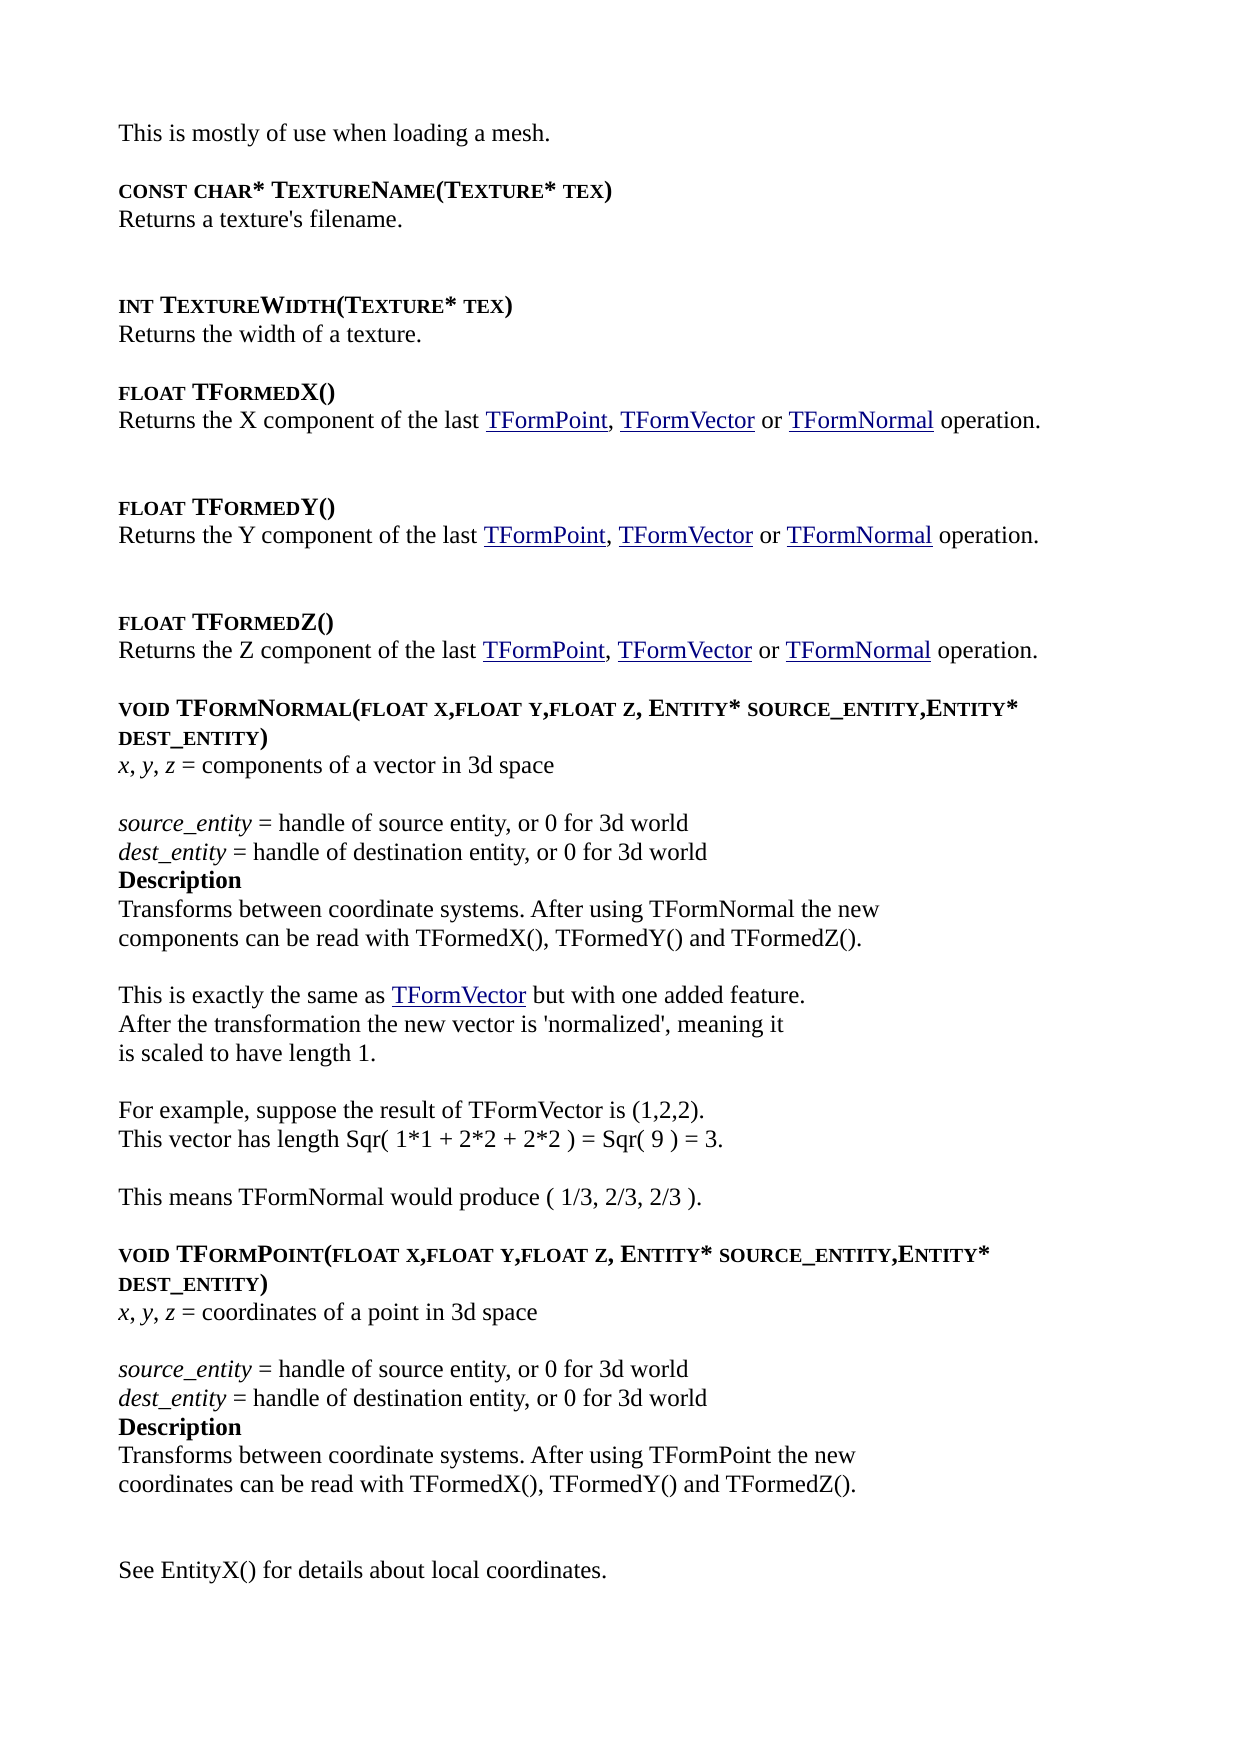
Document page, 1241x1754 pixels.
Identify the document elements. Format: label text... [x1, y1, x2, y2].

text const char* TextureName(Texture* tex) [118, 176, 1122, 204]
text Returns the Z component of the last TFormPoint, TFormVector or TFormNormal operation. [118, 636, 1122, 693]
text Description [118, 1412, 1122, 1441]
text dest_entity = handle of destination entity, or 0 for 3d world [118, 837, 1122, 866]
text x, y, z = components of a vector in 3d space [118, 751, 1122, 779]
text dest_entity = handle of destination entity, or 0 for 3d world [118, 1383, 1122, 1412]
text Transforms between coordinate systems. After using TFormNormal the new [118, 894, 1122, 923]
text void TFormPoint(float x,float y,float z, Entity* source_entity,Entity* dest_entity) [118, 1239, 1122, 1297]
text source_entity = handle of source entity, or 0 for 3d world [118, 808, 1122, 837]
text float TFormedZ() [118, 607, 1122, 636]
text float TFormedX() [118, 377, 1122, 406]
text This is mostly of use when loading a mesh. [118, 118, 1122, 147]
text This vector has length Sqr( 1*1 + 2*2 + 2*2 ) = Sqr( 9 ) = 3. [118, 1124, 1122, 1153]
text Returns a texture's filename. [118, 204, 1122, 262]
text float TFormedY() [118, 492, 1122, 521]
text After the transformation the new vector is 'normalized', meaning it [118, 1009, 1122, 1038]
text Description [118, 866, 1122, 894]
text Transforms between coordinate systems. After using TFormPoint the new [118, 1441, 1122, 1469]
text Returns the Y component of the last TFormPoint, TFormVector or TFormNormal operation. [118, 521, 1122, 578]
text Returns the X component of the last TFormPoint, TFormVector or TFormNormal operation. [118, 406, 1122, 463]
text x, y, z = coordinates of a point in 3d space [118, 1297, 1122, 1326]
text int TextureWidth(Texture* tex) [118, 291, 1122, 319]
text is scaled to have length 1. [118, 1038, 1122, 1067]
text Returns the width of a texture. [118, 319, 1122, 348]
text This is exactly the same as TFormVector but with one added feature. [118, 981, 1122, 1009]
text This means TFormNormal would produce ( 1/3, 2/3, 2/3 ). [118, 1182, 1122, 1211]
text coordinates can be read with TFormedX(), TFormedY() and TFormedZ(). [118, 1469, 1122, 1498]
text See EntityX() for details about local coordinates. [118, 1556, 1122, 1584]
text For example, suppose the result of TFormVector is (1,2,2). [118, 1096, 1122, 1124]
text components can be read with TFormedX(), TFormedY() and TFormedZ(). [118, 923, 1122, 952]
text void TFormNormal(float x,float y,float z, Entity* source_entity,Entity* dest_entity) [118, 693, 1122, 751]
text source_entity = handle of source entity, or 0 for 3d world [118, 1354, 1122, 1383]
